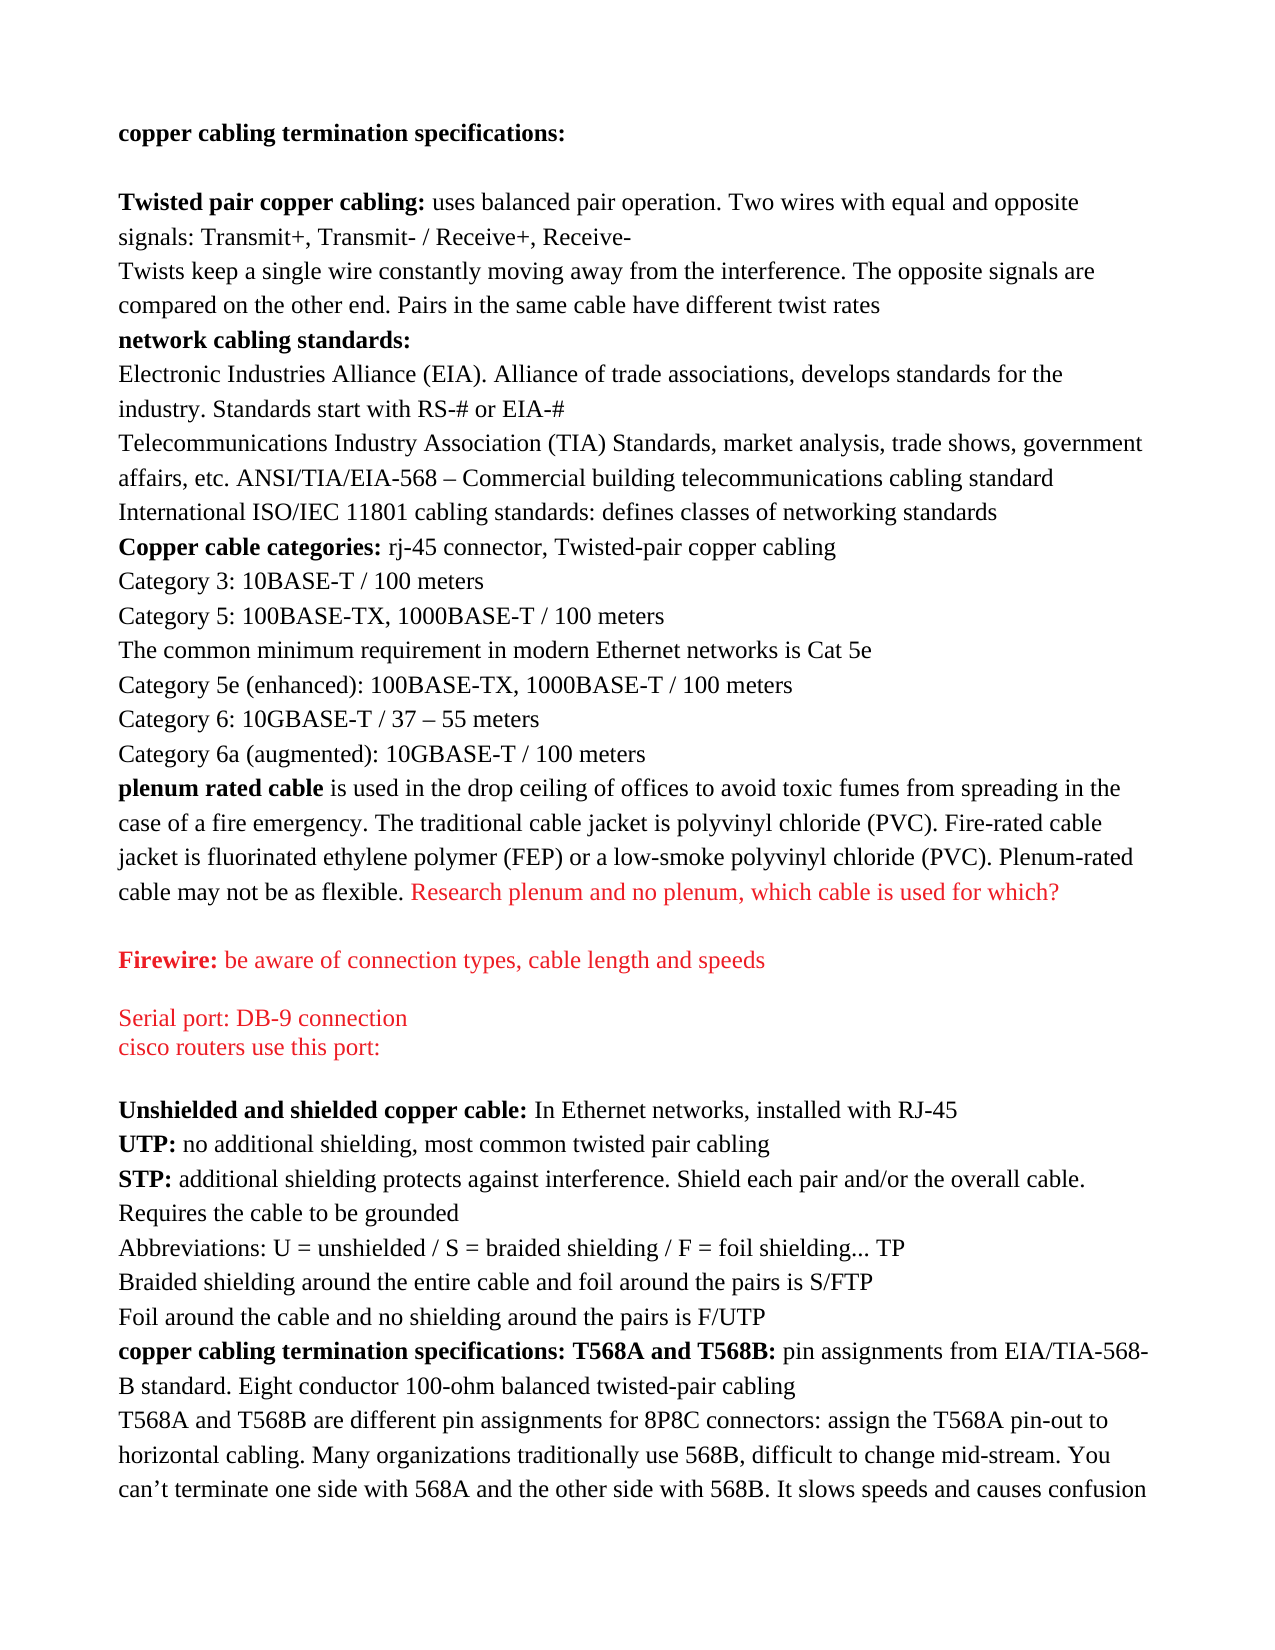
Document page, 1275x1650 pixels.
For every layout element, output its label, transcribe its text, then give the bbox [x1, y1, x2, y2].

text Category 5e (enhanced): 100BASE-TX, 1000BASE-T / 100 meters [118, 670, 1157, 698]
text Twisted pair copper cabling: uses balanced pair operation. Two wires with equal and opposite signals: Transmit+, Transmit- / Receive+, Receive- [118, 187, 1157, 250]
text copper cabling termination specifications: T568A and T568B: pin assignments from EIA/TIA-568-B standard. Eight conductor 100-ohm balanced twisted-pair cabling [118, 1336, 1157, 1400]
text copper cabling termination specifications: [118, 118, 1157, 147]
text UTP: no additional shielding, most common twisted pair cabling [118, 1129, 1157, 1158]
text Unshielded and shielded copper cable: In Ethernet networks, installed with RJ-45 [118, 1095, 1157, 1124]
text Braided shielding around the entire cable and foil around the pairs is S/FTP [118, 1267, 1157, 1296]
text Abbreviations: U = unshielded / S = braided shielding / F = foil shielding... TP [118, 1233, 1157, 1262]
text plenum rated cable is used in the drop ceiling of offices to avoid toxic fumes from spreading in the case of a fire emergency. The traditional cable jacket is polyvinyl chloride (PVC). Fire-rated cable jacket is fluorinated ethylene polymer (FEP) or a low-smoke polyvinyl chloride (PVC). Plenum-rated cable may not be as flexible. Research plenum and no plenum, which cable is used for which? [118, 773, 1157, 905]
text Category 5: 100BASE-TX, 1000BASE-T / 100 meters [118, 601, 1157, 629]
text Copper cable categories: rj-45 connector, Twisted-pair copper cabling [118, 532, 1157, 561]
text Category 6: 10GBASE-T / 37 – 55 meters [118, 704, 1157, 733]
text Foil around the cable and no shielding around the pairs is F/UTP [118, 1302, 1157, 1331]
text International ISO/IEC 11801 cabling standards: defines classes of networking standards [118, 497, 1157, 526]
text Category 6a (augmented): 10GBASE-T / 100 meters [118, 739, 1157, 767]
text STP: additional shielding protects against interference. Shield each pair and/or the overall cable. Requires the cable to be grounded [118, 1164, 1157, 1227]
text Electronic Industries Alliance (EIA). Alliance of trade associations, develops standards for the industry. Standards start with RS-# or EIA-# [118, 359, 1157, 423]
text cisco routers use this port: [118, 1032, 1157, 1061]
text Category 3: 10BASE-T / 100 meters [118, 566, 1157, 595]
text Telecommunications Industry Association (TIA) Standards, market analysis, trade shows, government affairs, etc. ANSI/TIA/EIA-568 – Commercial building telecommunications cabling standard [118, 428, 1157, 492]
text Twists keep a single wire constantly moving away from the interference. The opposite signals are compared on the other end. Pairs in the same cable have different twist rates [118, 256, 1157, 319]
text Firewire: be aware of connection types, cable length and speeds [118, 946, 1157, 974]
text T568A and T568B are different pin assignments for 8P8C connectors: assign the T568A pin-out to horizontal cabling. Many organizations traditionally use 568B, difficult to change mid-stream. You can’t terminate one side with 568A and the other side with 568B. It slows speeds and causes confusion [118, 1405, 1157, 1503]
text Serial port: DB-9 connection [118, 1003, 1157, 1032]
text network cabling standards: [118, 325, 1157, 354]
text The common minimum requirement in modern Ethernet networks is Cat 5e [118, 635, 1157, 664]
